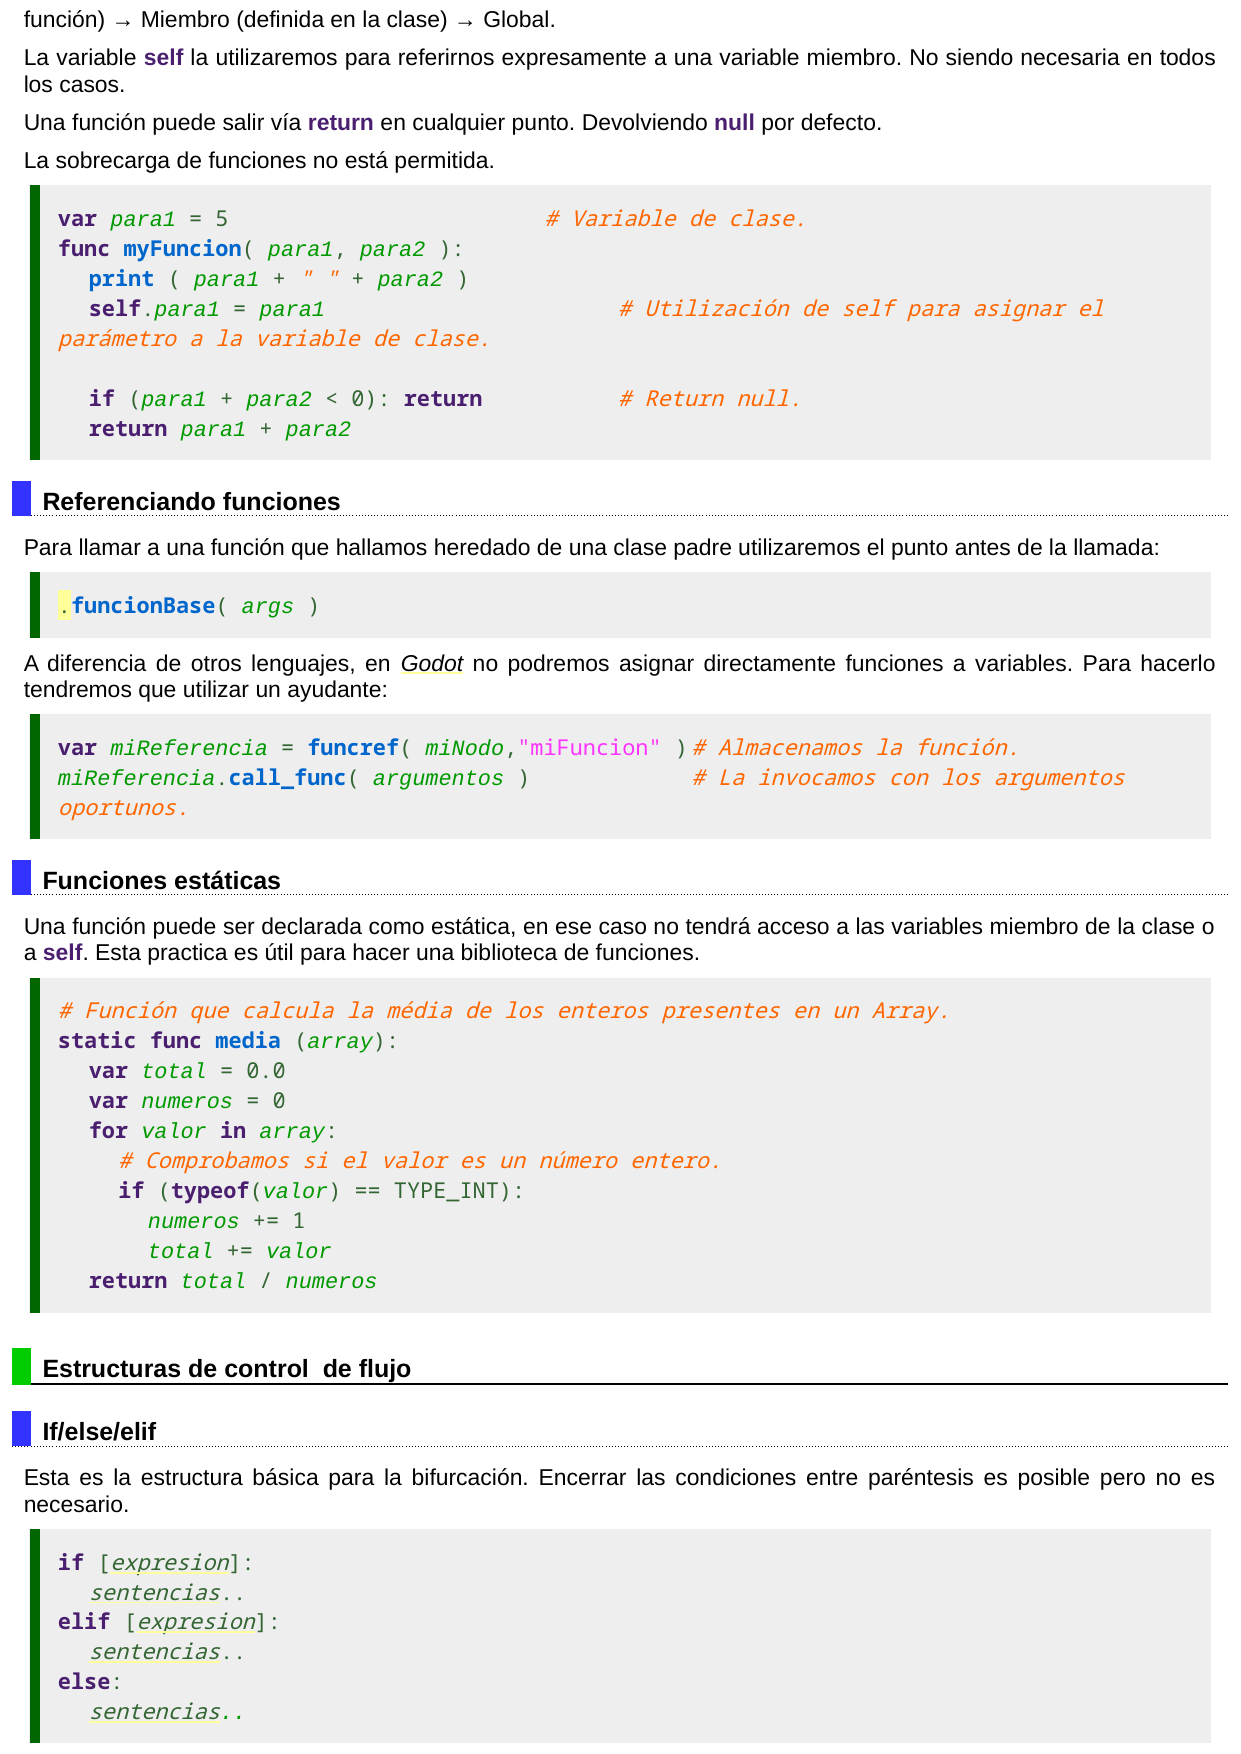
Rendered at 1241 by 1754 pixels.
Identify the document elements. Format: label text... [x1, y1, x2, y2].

text print ( para1 + " " + para2 ) [40, 263, 1211, 293]
text Para llamar a una función que hallamos heredado de una clase padre utilizaremos el punto antes de la llamada: [23, 534, 1217, 560]
text # Función que calcula la média de los enteros presentes en un Array. [40, 978, 1211, 1025]
text return para1 + para2 [40, 412, 1211, 460]
text for valor in array: [40, 1115, 1211, 1145]
text función) → Miembro (definida en la clase) → Global. [23, 6, 1217, 32]
text elif [expresion]: [40, 1606, 1211, 1636]
subtitle Funciones estáticas [31, 860, 1228, 894]
text sentencias.. [40, 1696, 1211, 1743]
text if (para1 + para2 < 0): return # Return null. [40, 382, 1211, 412]
text total += valor [40, 1235, 1211, 1265]
text Una función puede ser declarada como estática, en ese caso no tendrá acceso a las variables miembro de la clase o a self. Esta practica es útil para hacer una biblioteca de funciones. [23, 913, 1217, 966]
text return total / numeros [40, 1265, 1211, 1313]
text var miReferencia = funcref( miNodo,"miFuncion" ) # Almacenamos la función. [40, 714, 1211, 762]
text .funcionBase( args ) [40, 572, 1211, 638]
text static func media (array): [40, 1025, 1211, 1055]
text var total = 0.0 [40, 1055, 1211, 1085]
text sentencias.. [40, 1576, 1211, 1606]
text numeros += 1 [40, 1205, 1211, 1235]
text var numeros = 0 [40, 1085, 1211, 1115]
text func myFuncion( para1, para2 ): [40, 233, 1211, 263]
text else: [40, 1666, 1211, 1696]
text Esta es la estructura básica para la bifurcación. Encerrar las condiciones entre paréntesis es posible pero no es necesario. [23, 1464, 1217, 1517]
text La sobrecarga de funciones no está permitida. [23, 147, 1217, 173]
text Una función puede salir vía return en cualquier punto. Devolviendo null por defecto. [23, 109, 1217, 135]
text # Comprobamos si el valor es un número entero. [40, 1145, 1211, 1175]
text A diferencia de otros lenguajes, en Godot no podremos asignar directamente funciones a variables. Para hacerlo tendremos que utilizar un ayudante: [23, 649, 1217, 702]
subtitle If/else/elif [31, 1411, 1228, 1446]
subtitle Estructuras de control de flujo [31, 1348, 1228, 1383]
text La variable self la utilizaremos para referirnos expresamente a una variable miembro. No siendo necesaria en todos los casos. [23, 44, 1217, 97]
subtitle Referenciando funciones [31, 481, 1228, 516]
text self.para1 = para1 # Utilización de self para asignar el parámetro a la variable de clase. [40, 293, 1211, 353]
text var para1 = 5 # Variable de clase. [40, 185, 1211, 233]
text miReferencia.call_func( argumentos ) # La invocamos con los argumentos oportunos. [40, 762, 1211, 839]
text if [expresion]: [40, 1529, 1211, 1576]
text if (typeof(valor) == TYPE_INT): [40, 1175, 1211, 1205]
text sentencias.. [40, 1636, 1211, 1666]
